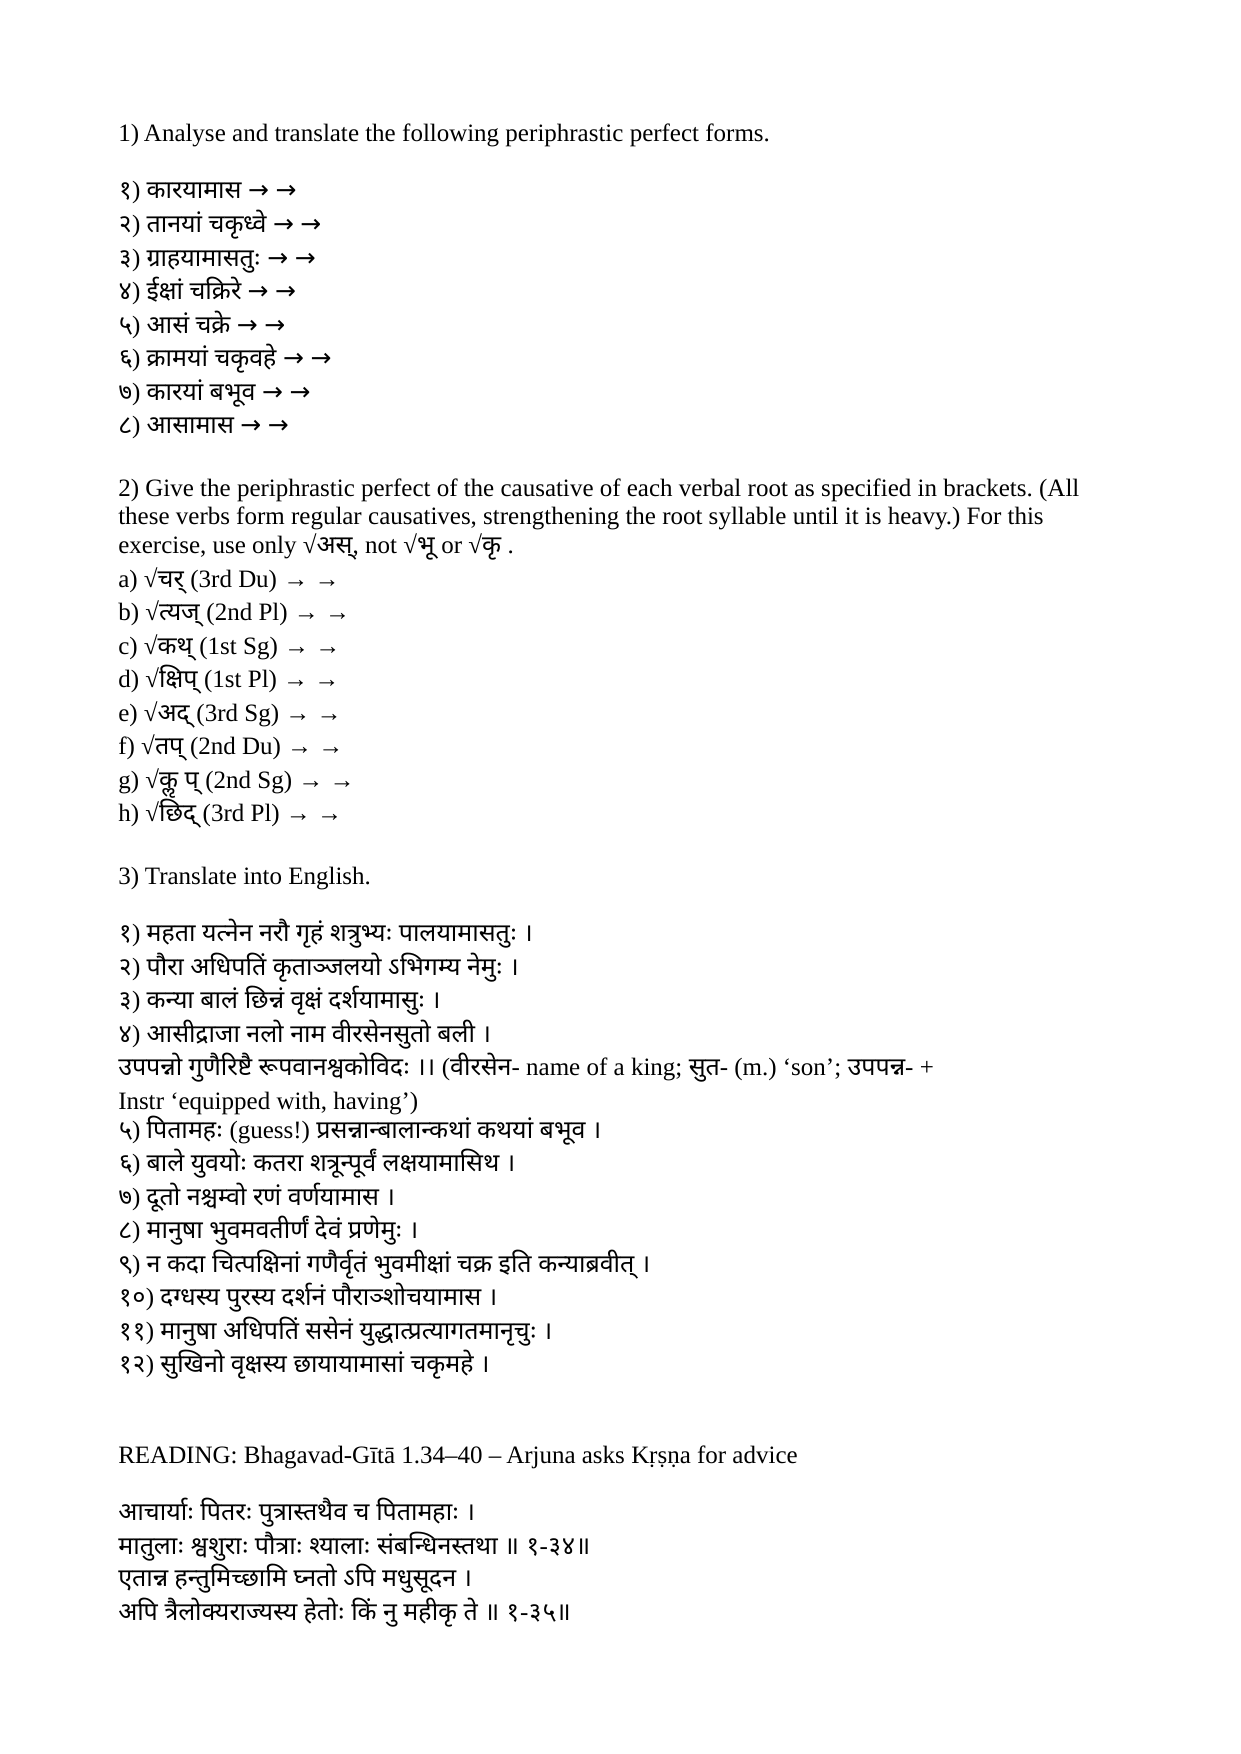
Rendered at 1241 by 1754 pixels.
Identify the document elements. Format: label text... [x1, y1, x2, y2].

text १०) दग्धस्य पुरस्य दर्शनं पौराञ्शोचयामास । [118, 1282, 1122, 1316]
text e) √अद् (3rd Sg) → → [118, 698, 1122, 731]
text a) √चर् (3rd Du) → → [118, 564, 1122, 597]
text f) √तप् (2nd Du) → → [118, 731, 1122, 765]
text एतान्न हन्तुमिच्छामि घ्नतो ऽपि मधुसूदन । [118, 1564, 1122, 1597]
text ४) ईक्षां चक्रिरे → → [118, 276, 1122, 310]
text अपि त्रैलोक्यराज्यस्य हेतोः किं नु महीकृ ते ॥ १-३५॥ [118, 1597, 1122, 1630]
text ३) ग्राहयामासतुः → → [118, 243, 1122, 276]
text १२) सुखिनो वृक्षस्य छायायामासां चकृमहे । [118, 1349, 1122, 1383]
text २) पौरा अधिपतिं कृताञ्जलयो ऽभिगम्य नेमुः । [118, 952, 1122, 985]
text २) तानयां चकृध्वे → → [118, 209, 1122, 243]
text ३) कन्या बालं छिन्नं वृक्षं दर्शयामासुः । [118, 985, 1122, 1019]
text ९) न कदा चित्पक्षिनां गणैर्वृतं भुवमीक्षां चक्र इति कन्याब्रवीत् । [118, 1249, 1122, 1282]
text ७) दूतो नश्चम्वो रणं वर्णयामास । [118, 1182, 1122, 1215]
text b) √त्यज् (2nd Pl) → → [118, 597, 1122, 631]
text g) √कॢ प् (2nd Sg) → → [118, 765, 1122, 798]
text १) कारयामास → → [118, 176, 1122, 209]
text h) √छिद् (3rd Pl) → → [118, 798, 1122, 832]
text Instr ‘equipped with, having’) [118, 1086, 1122, 1115]
text these verbs form regular causatives, strengthening the root syllable until it is heavy.) For this [118, 501, 1122, 530]
text READING: Bhagavad-Gītā 1.34–40 – Arjuna asks Kṛṣṇa for advice [118, 1441, 1122, 1469]
text 3) Translate into English. [118, 861, 1122, 889]
text ८) आसामास → → [118, 410, 1122, 444]
text ७) कारयां बभूव → → [118, 377, 1122, 410]
text आचार्याः पितरः पुत्रास्तथैव च पितामहाः । [118, 1498, 1122, 1531]
text exercise, use only √अस्, not √भू or √कृ . [118, 530, 1122, 564]
text ४) आसीद्राजा नलो नाम वीरसेनसुतो बली । [118, 1019, 1122, 1052]
text ६) क्रामयां चकृवहे → → [118, 343, 1122, 377]
text ६) बाले युवयोः कतरा शत्रून्पूर्वं लक्षयामासिथ । [118, 1148, 1122, 1182]
text d) √क्षिप् (1st Pl) → → [118, 664, 1122, 698]
text c) √कथ् (1st Sg) → → [118, 631, 1122, 664]
text उपपन्नो गुणैरिष्टै रूपवानश्वकोविदः ।। (वीरसेन- name of a king; सुत- (m.) ‘son’; उपपन्न- + [118, 1052, 1122, 1086]
text मातुलाः श्वशुराः पौत्राः श्यालाः संबन्धिनस्तथा ॥ १-३४॥ [118, 1531, 1122, 1564]
text १) महता यत्नेन नरौ गृहं शत्रुभ्यः पालयामासतुः । [118, 918, 1122, 952]
text ११) मानुषा अधिपतिं ससेनं युद्धात्प्रत्यागतमानृचुः । [118, 1316, 1122, 1349]
text 2) Give the periphrastic perfect of the causative of each verbal root as specified in brackets. (All [118, 473, 1122, 501]
text 1) Analyse and translate the following periphrastic perfect forms. [118, 118, 1122, 147]
text ५) आसं चक्रे → → [118, 310, 1122, 343]
text ८) मानुषा भुवमवतीर्णं देवं प्रणेमुः । [118, 1215, 1122, 1249]
text ५) पितामहः (guess!) प्रसन्नान्बालान्कथां कथयां बभूव । [118, 1115, 1122, 1148]
